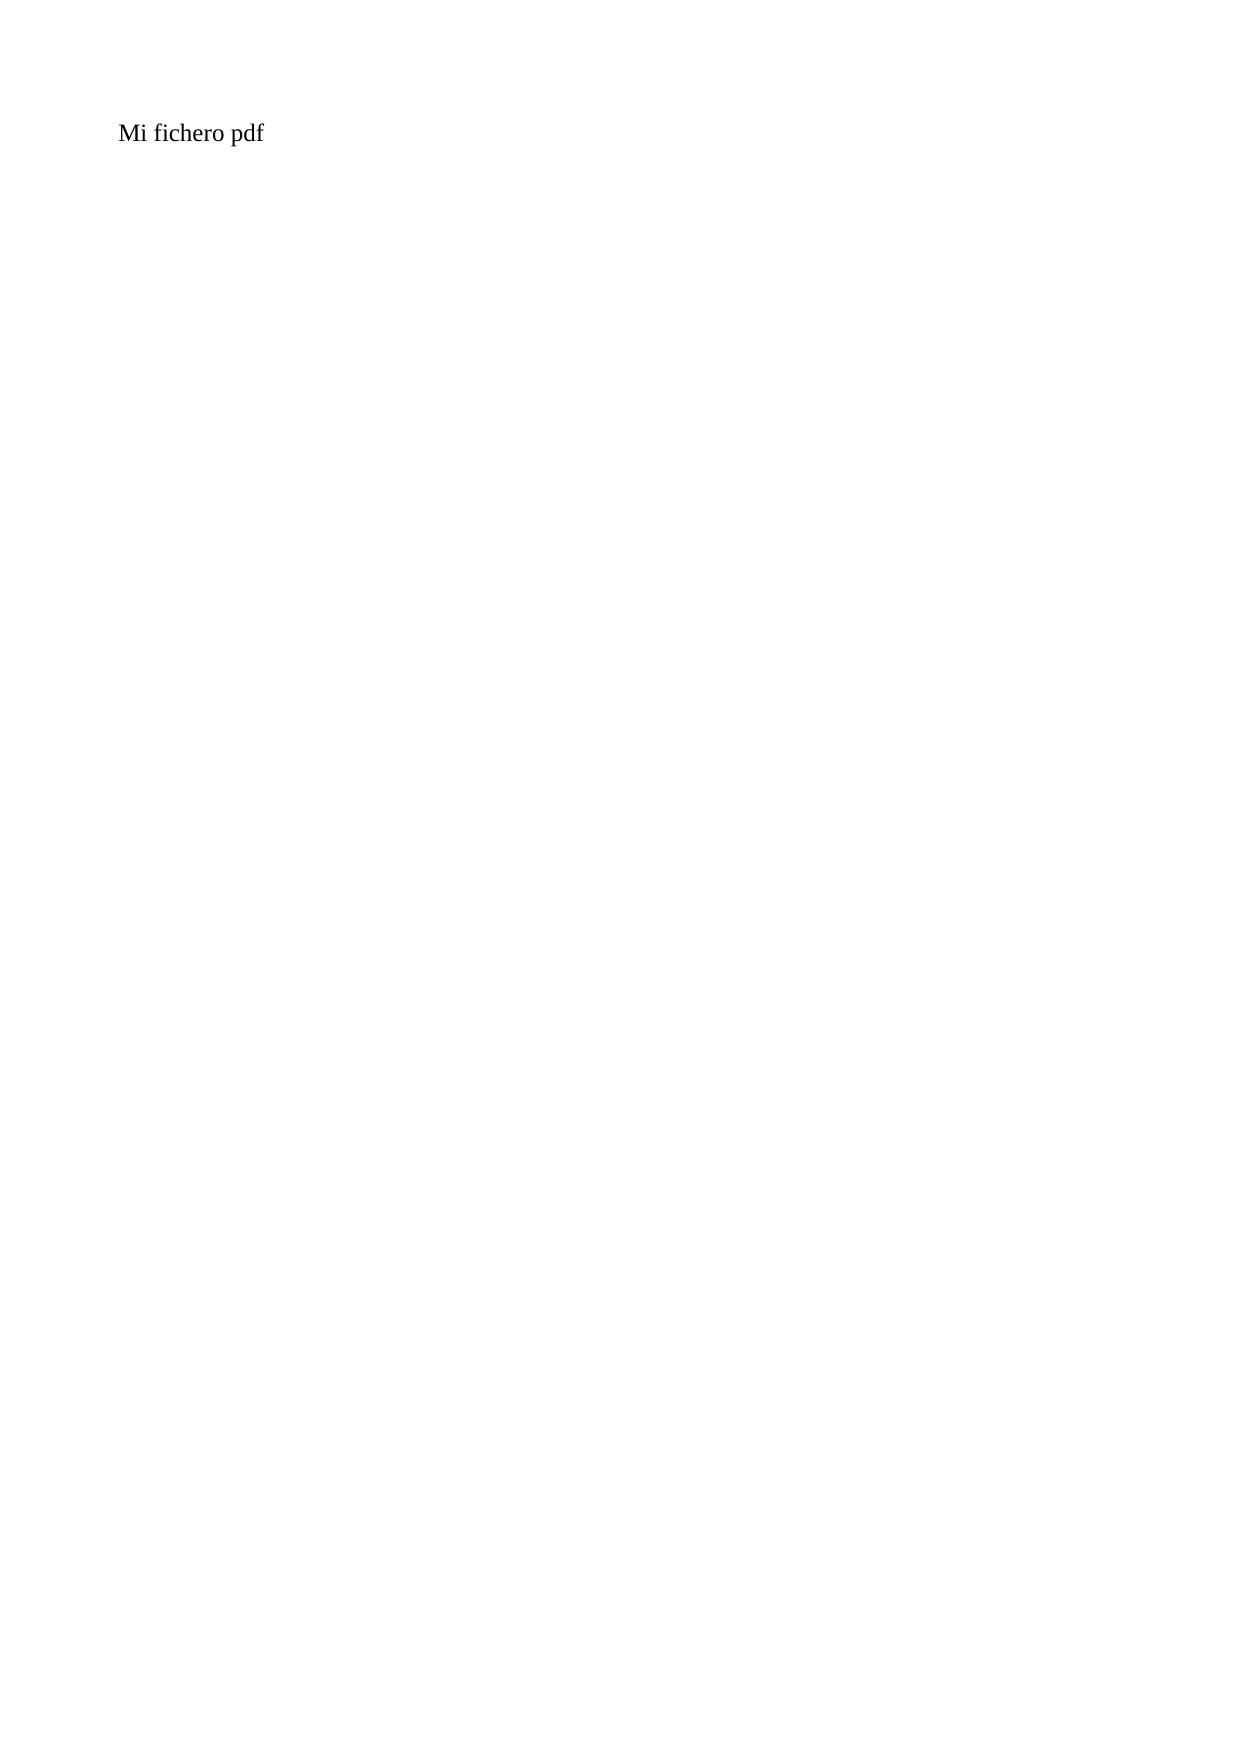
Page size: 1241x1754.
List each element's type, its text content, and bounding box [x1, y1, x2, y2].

text Mi fichero pdf [118, 118, 1122, 147]
